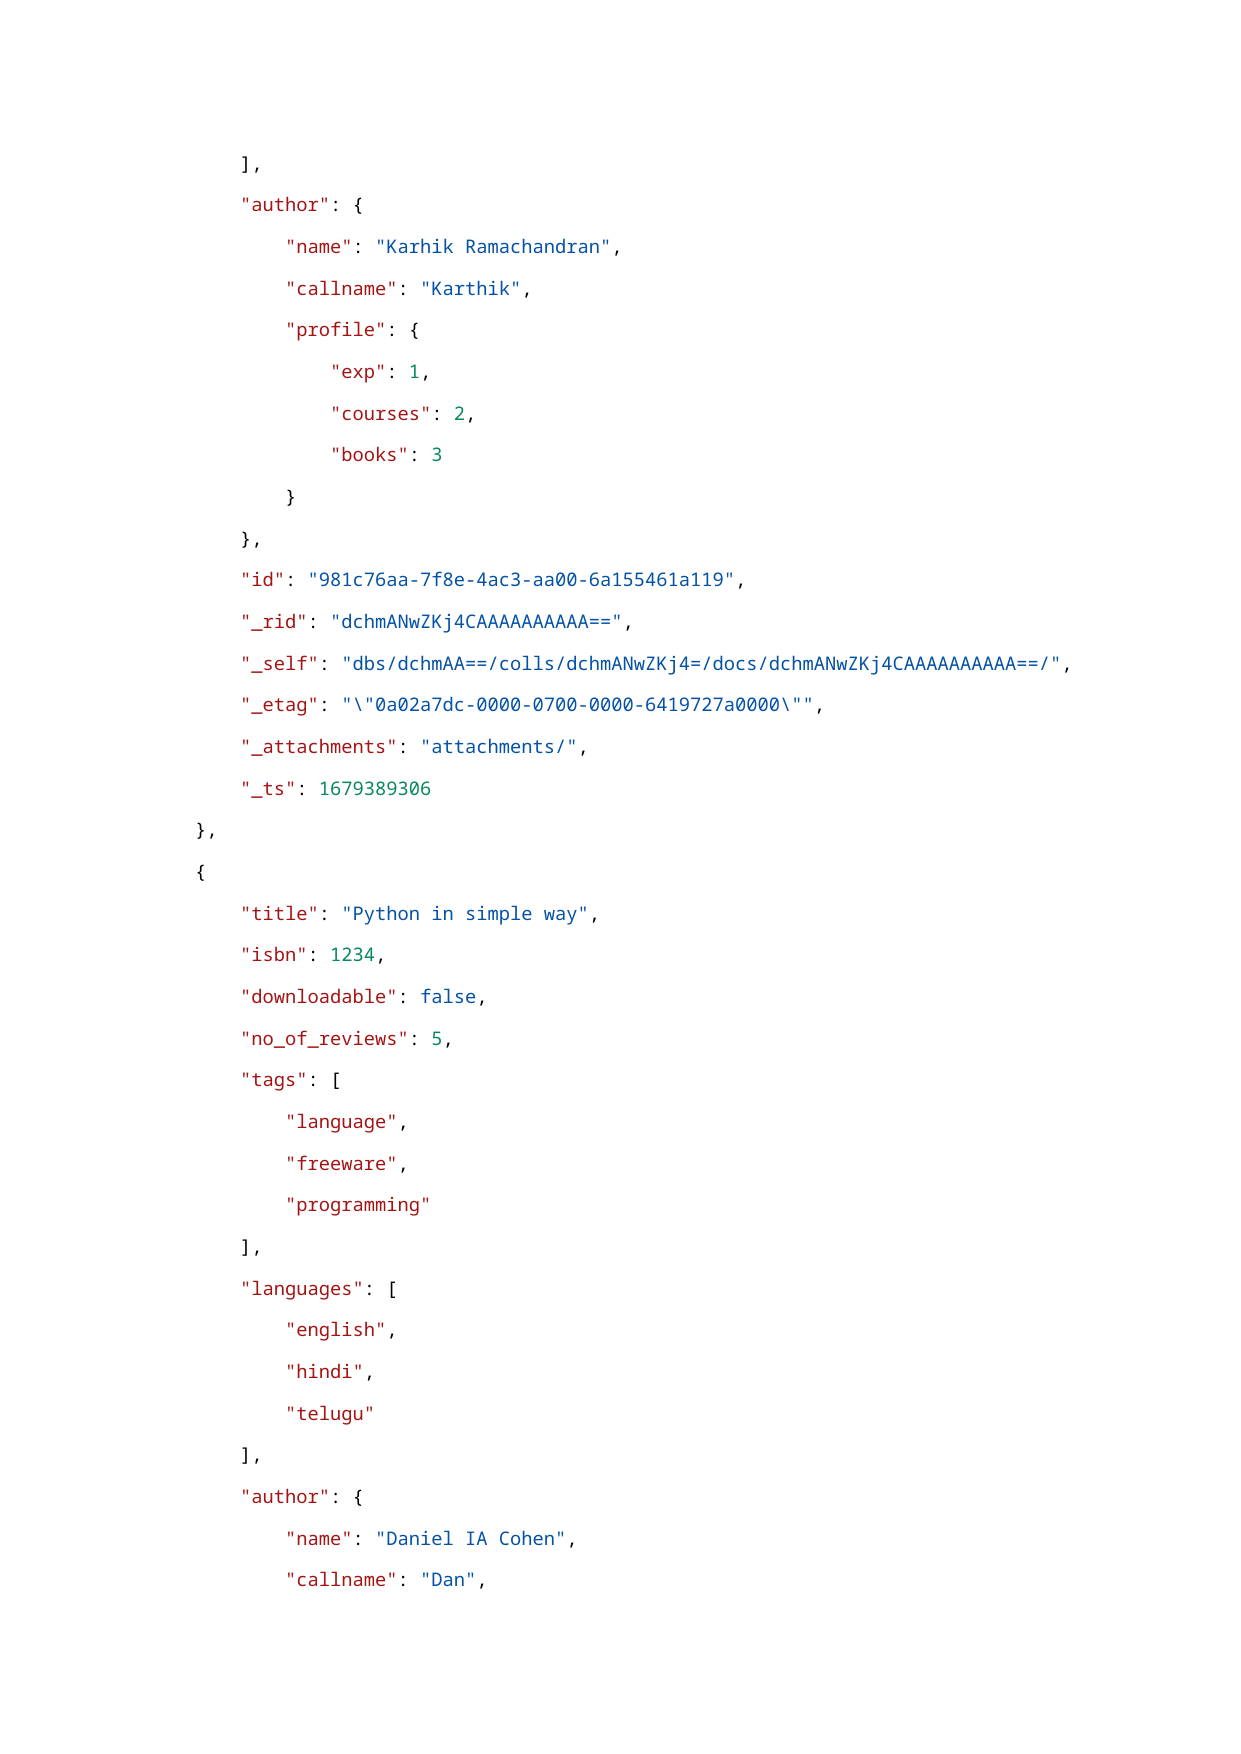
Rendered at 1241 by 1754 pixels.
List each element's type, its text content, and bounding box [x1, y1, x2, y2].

text "author": { [150, 1483, 1090, 1508]
text "name": "Karhik Ramachandran", [150, 233, 1090, 258]
text "english", [150, 1317, 1090, 1342]
text "name": "Daniel IA Cohen", [150, 1525, 1090, 1550]
text "telugu" [150, 1400, 1090, 1425]
text "_attachments": "attachments/", [150, 733, 1090, 758]
text "language", [150, 1108, 1090, 1133]
text } [150, 483, 1090, 508]
text "callname": "Karthik", [150, 275, 1090, 300]
text }, [150, 817, 1090, 842]
text "exp": 1, [150, 358, 1090, 383]
text "title": "Python in simple way", [150, 900, 1090, 925]
text }, [150, 525, 1090, 550]
text "author": { [150, 192, 1090, 217]
text "id": "981c76aa-7f8e-4ac3-aa00-6a155461a119", [150, 567, 1090, 592]
text "freeware", [150, 1150, 1090, 1175]
text "_rid": "dchmANwZKj4CAAAAAAAAAA==", [150, 608, 1090, 633]
text "_ts": 1679389306 [150, 775, 1090, 800]
text "_etag": "\"0a02a7dc-0000-0700-0000-6419727a0000\"", [150, 692, 1090, 717]
text ], [150, 1442, 1090, 1467]
text "courses": 2, [150, 400, 1090, 425]
text "hindi", [150, 1358, 1090, 1383]
text "no_of_reviews": 5, [150, 1025, 1090, 1050]
text ], [150, 150, 1090, 175]
text "books": 3 [150, 442, 1090, 467]
text "isbn": 1234, [150, 942, 1090, 967]
text "_self": "dbs/dchmAA==/colls/dchmANwZKj4=/docs/dchmANwZKj4CAAAAAAAAAA==/", [150, 650, 1090, 675]
text "downloadable": false, [150, 983, 1090, 1008]
text "languages": [ [150, 1275, 1090, 1300]
text "programming" [150, 1192, 1090, 1217]
text "callname": "Dan", [150, 1567, 1090, 1592]
text ], [150, 1233, 1090, 1258]
text { [150, 858, 1090, 883]
text "profile": { [150, 317, 1090, 342]
text "tags": [ [150, 1067, 1090, 1092]
